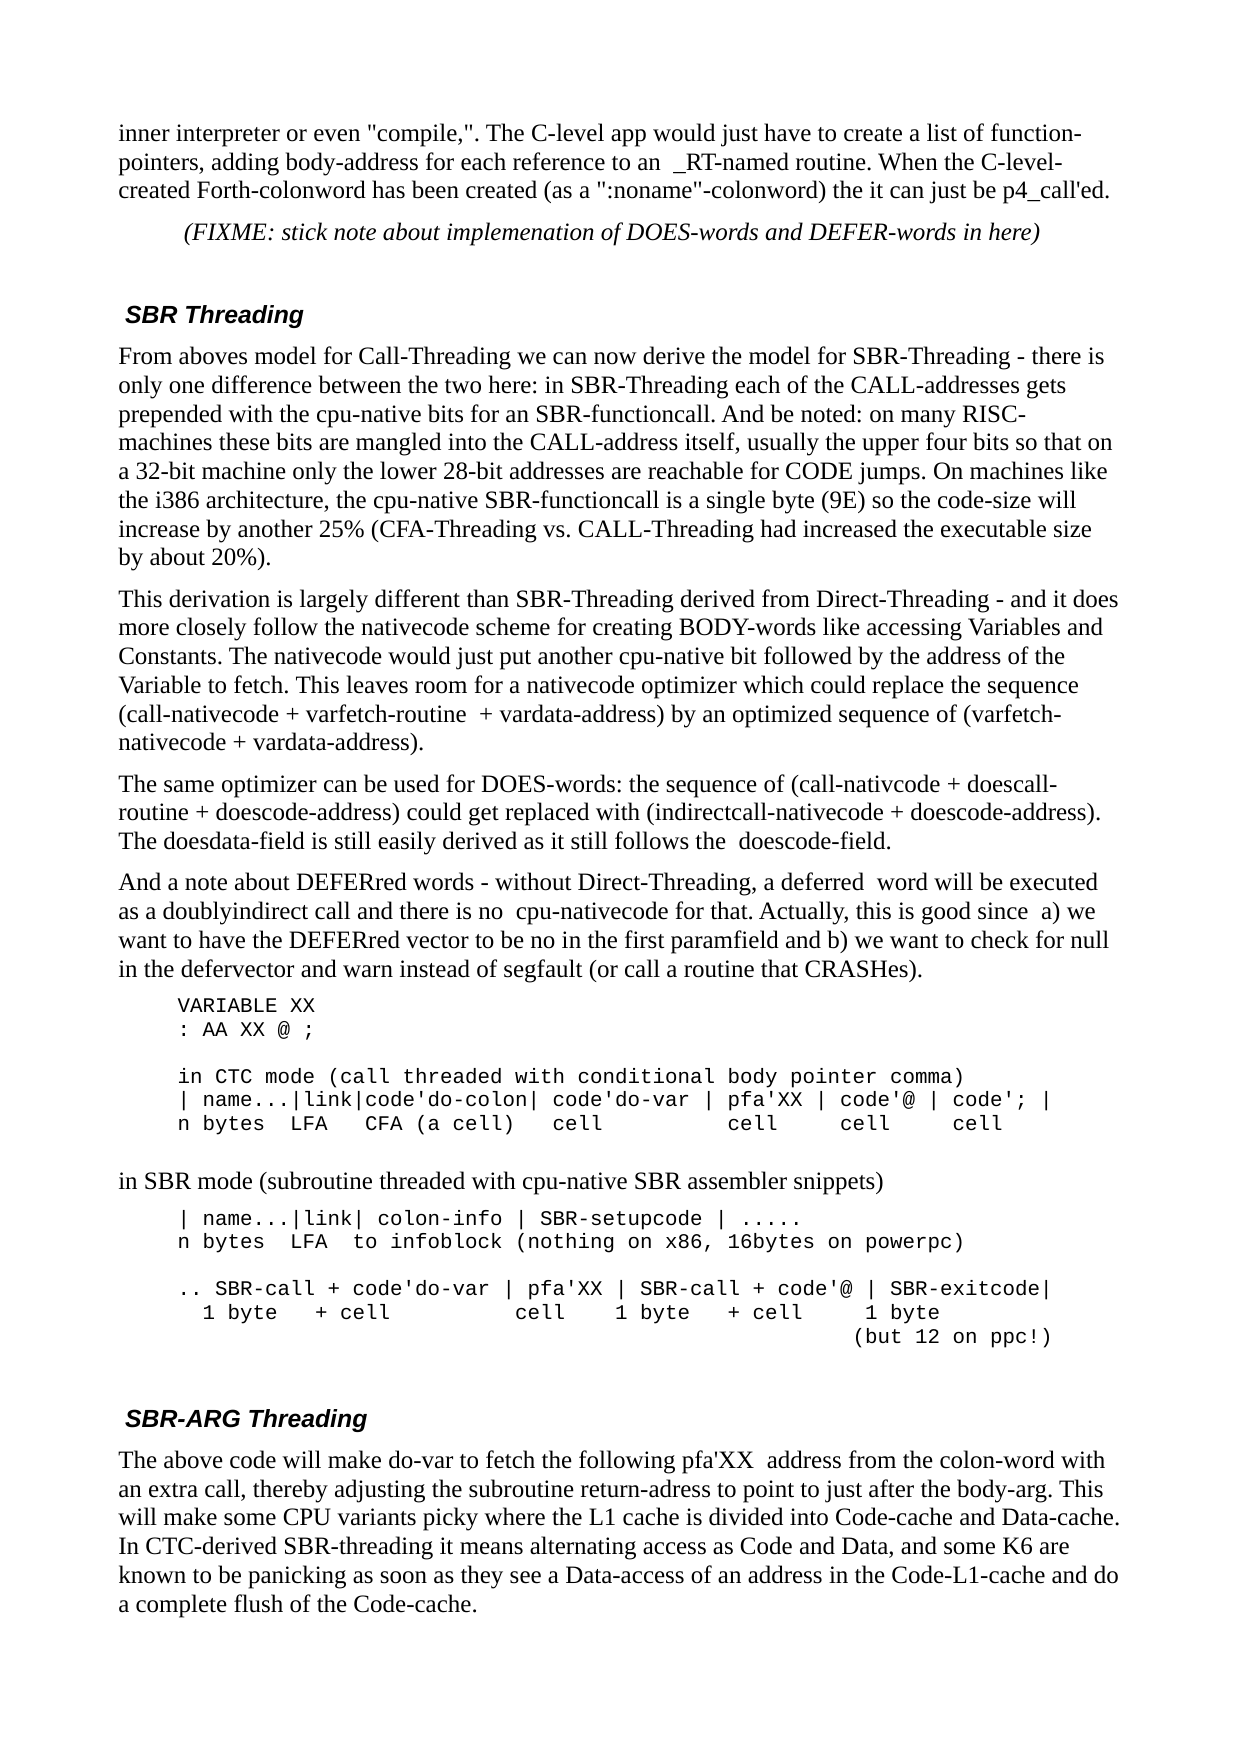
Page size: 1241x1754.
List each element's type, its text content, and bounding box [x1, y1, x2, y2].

text From aboves model for Call-Threading we can now derive the model for SBR-Threading - there is only one difference between the two here: in SBR-Threading each of the CALL-addresses gets prepended with the cpu-native bits for an SBR-functioncall. And be noted: on many RISC- machines these bits are mangled into the CALL-address itself, usually the upper four bits so that on a 32-bit machine only the lower 28-bit addresses are reachable for CODE jumps. On machines like the i386 architecture, the cpu-native SBR-functioncall is a single byte (9E) so the code-size will increase by another 25% (CFA-Threading vs. CALL-Threading had increased the executable size by about 20%). [118, 341, 1122, 571]
text | name...|link| colon-info | SBR-setupcode | ..... n bytes LFA to infoblock (nothing on x86, 16bytes on powerpc) .. SBR-call + code'do-var | pfa'XX | SBR-call + code'@ | SBR-exitcode| 1 byte + cell cell 1 byte + cell 1 byte (but 12 on ppc!) [177, 1207, 1063, 1349]
text in SBR mode (subroutine threaded with cpu-native SBR assembler snippets) [118, 1166, 1122, 1195]
text And a note about DEFERred words - without Direct-Threading, a deferred word will be executed as a doublyindirect call and there is no cpu-nativecode for that. Actually, this is good since a) we want to have the DEFERred vector to be no in the first paramfield and b) we want to check for null in the defervector and warn instead of segfault (or call a routine that CRASHes). [118, 867, 1122, 982]
text inner interpreter or even "compile,". The C-level app would just have to create a list of function-pointers, adding body-address for each reference to an _RT-named routine. When the C-level-created Forth-colonword has been created (as a ":noname"-colonword) the it can just be p4_call'ed. [118, 118, 1122, 204]
text This derivation is largely different than SBR-Threading derived from Direct-Threading - and it does more closely follow the nativecode scheme for creating BODY-words like accessing Variables and Constants. The nativecode would just put another cpu-native bit followed by the address of the Variable to fetch. This leaves room for a nativecode optimizer which could replace the sequence (call-nativecode + varfetch-routine + vardata-address) by an optimized sequence of (varfetch-nativecode + vardata-address). [118, 584, 1122, 756]
subtitle SBR Threading [118, 300, 1122, 329]
text The above code will make do-var to fetch the following pfa'XX address from the colon-word with an extra call, thereby adjusting the subroutine return-adress to point to just after the body-arg. This will make some CPU variants picky where the L1 cache is divided into Code-cache and Data-cache. In CTC-derived SBR-threading it means alternating access as Code and Data, and some K6 are known to be panicking as soon as they see a Data-access of an address in the Code-L1-cache and do a complete flush of the Code-cache. [118, 1445, 1122, 1617]
subtitle SBR-ARG Threading [118, 1404, 1122, 1432]
text (FIXME: stick note about implemenation of DOES-words and DEFER-words in here) [177, 217, 1063, 246]
text The same optimizer can be used for DOES-words: the sequence of (call-nativcode + doescall-routine + doescode-address) could get replaced with (indirectcall-nativecode + doescode-address). The doesdata-field is still easily derived as it still follows the doescode-field. [118, 769, 1122, 855]
text VARIABLE XX : AA XX @ ; in CTC mode (call threaded with conditional body pointer comma) | name...|link|code'do-colon| code'do-var | pfa'XX | code'@ | code'; | n bytes LFA CFA (a cell) cell cell cell cell [177, 995, 1063, 1137]
